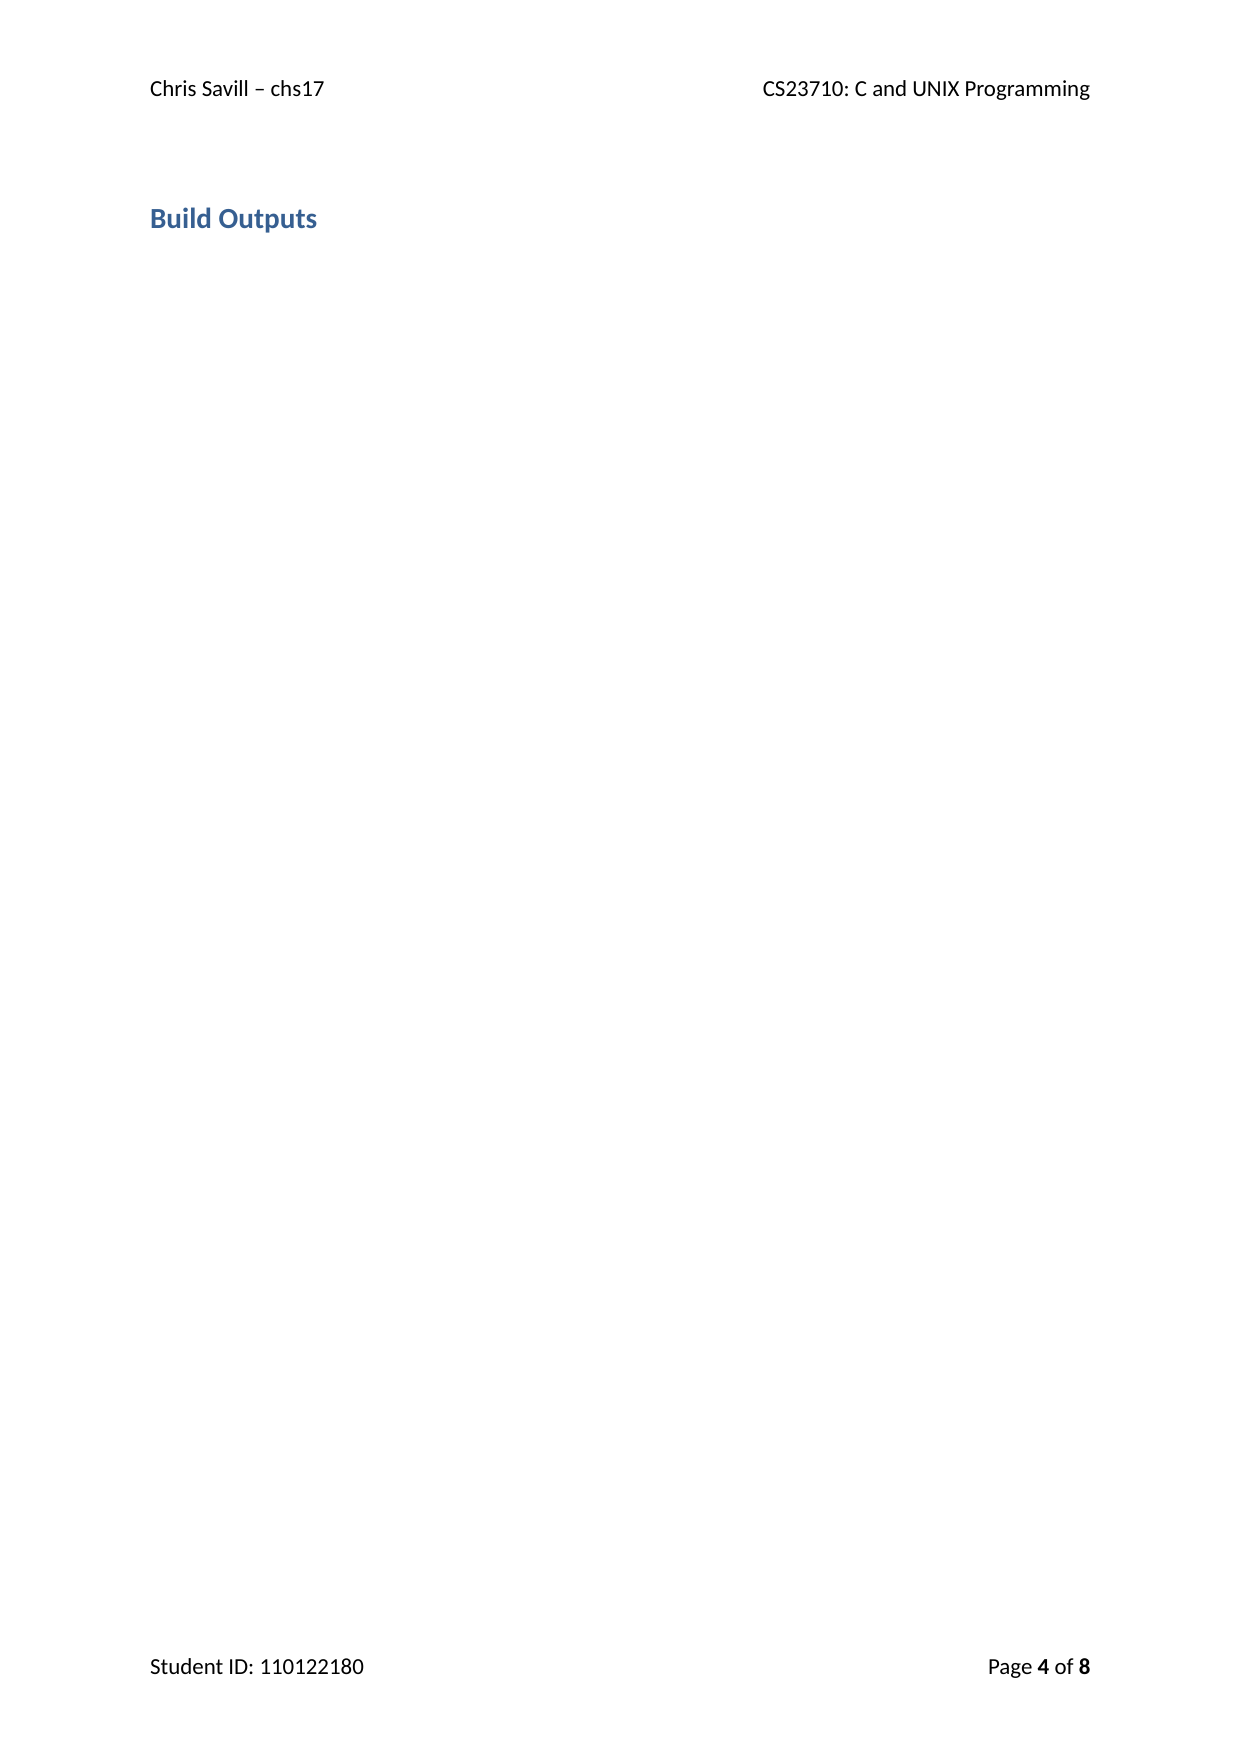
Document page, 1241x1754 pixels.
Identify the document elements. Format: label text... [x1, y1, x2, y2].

subtitle Build Outputs [150, 200, 1090, 236]
